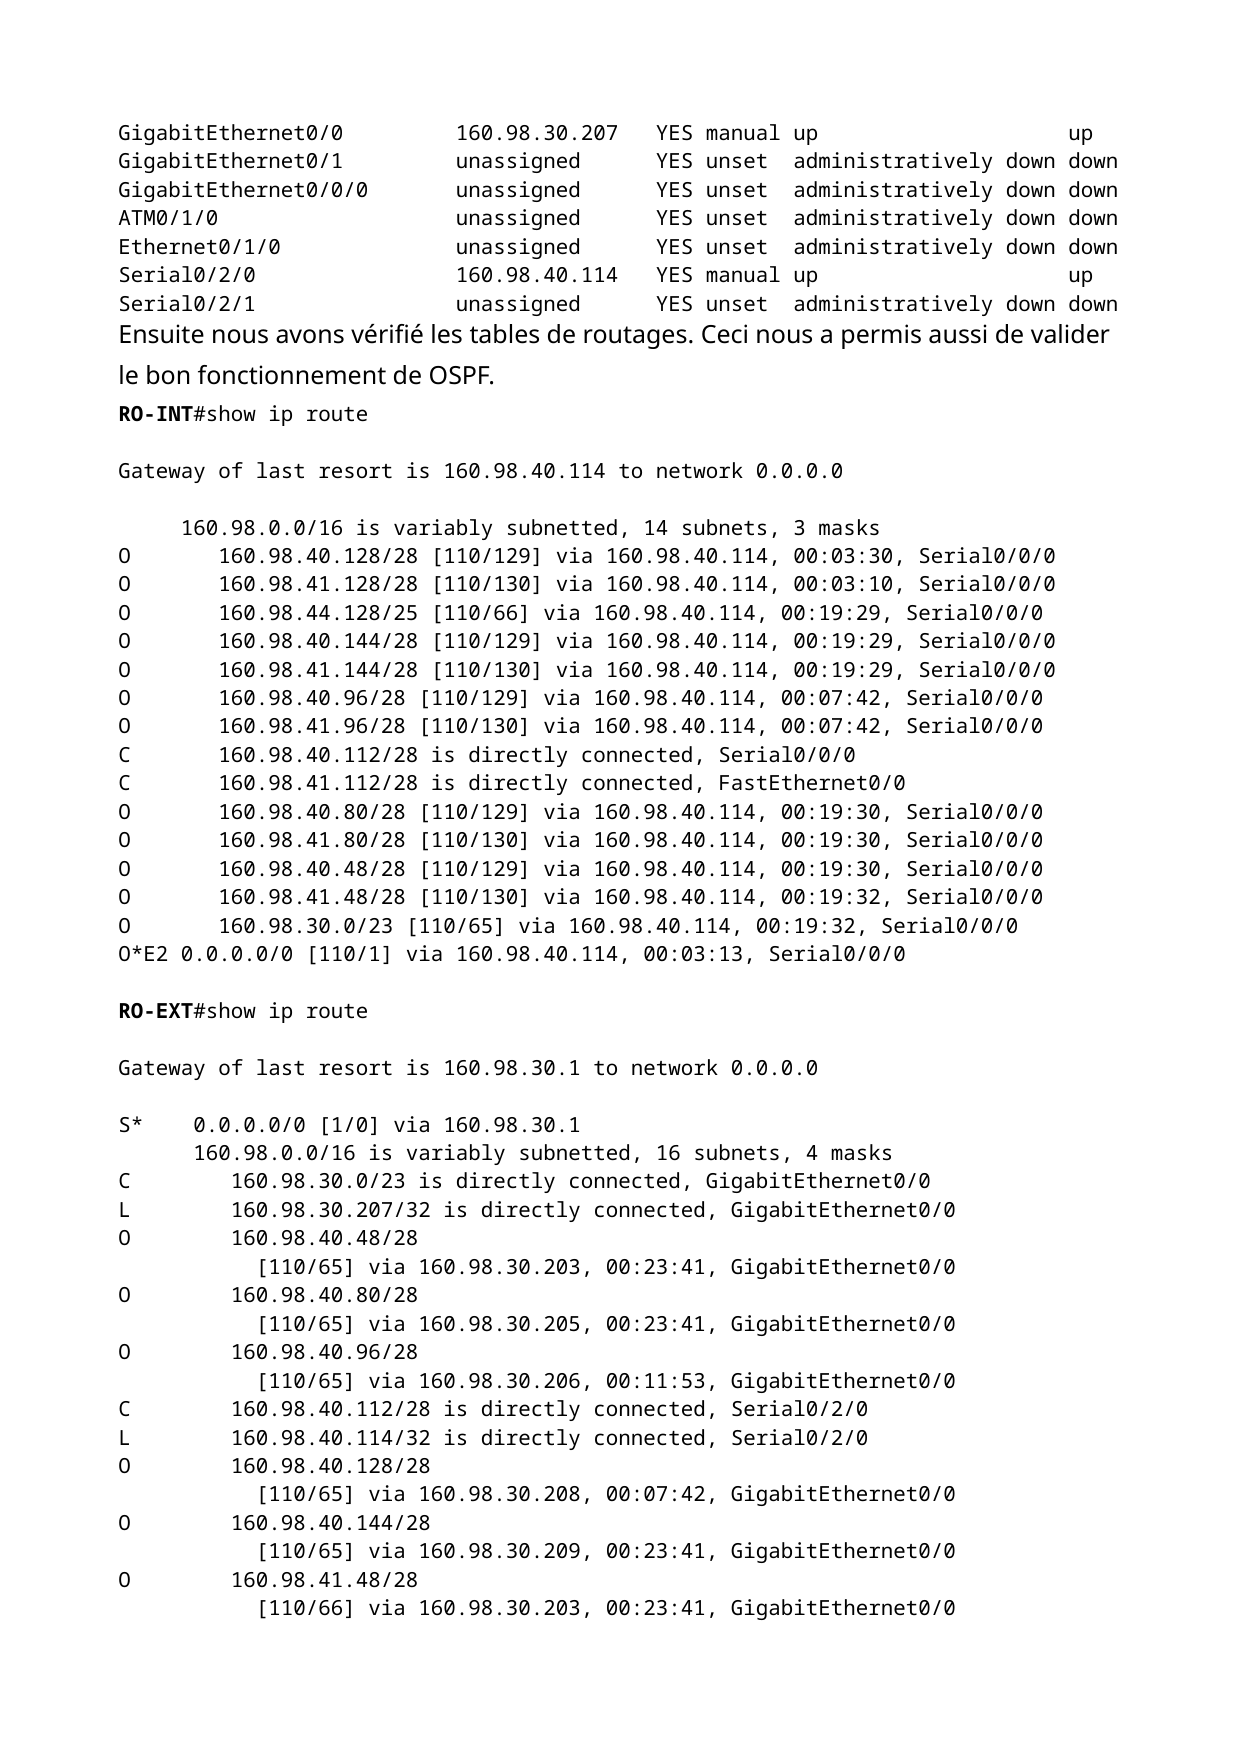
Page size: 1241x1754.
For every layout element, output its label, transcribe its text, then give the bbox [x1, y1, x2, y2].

text O 160.98.40.96/28 [110/129] via 160.98.40.114, 00:07:42, Serial0/0/0 [118, 683, 1122, 712]
text C 160.98.40.112/28 is directly connected, Serial0/2/0 [118, 1394, 1122, 1423]
text O 160.98.30.0/23 [110/65] via 160.98.40.114, 00:19:32, Serial0/0/0 [118, 911, 1122, 939]
text C 160.98.30.0/23 is directly connected, GigabitEthernet0/0 [118, 1167, 1122, 1195]
text O 160.98.40.128/28 [110/129] via 160.98.40.114, 00:03:30, Serial0/0/0 [118, 541, 1122, 569]
text Serial0/2/1 unassigned YES unset administratively down down [118, 289, 1122, 317]
text RO-EXT#show ip route [118, 996, 1122, 1024]
text O 160.98.41.80/28 [110/130] via 160.98.40.114, 00:19:30, Serial0/0/0 [118, 825, 1122, 854]
text Ethernet0/1/0 unassigned YES unset administratively down down [118, 232, 1122, 260]
text O 160.98.44.128/25 [110/66] via 160.98.40.114, 00:19:29, Serial0/0/0 [118, 598, 1122, 626]
text L 160.98.40.114/32 is directly connected, Serial0/2/0 [118, 1423, 1122, 1451]
text O 160.98.40.80/28 [118, 1280, 1122, 1309]
text [110/65] via 160.98.30.205, 00:23:41, GigabitEthernet0/0 [118, 1309, 1122, 1337]
text [110/65] via 160.98.30.206, 00:11:53, GigabitEthernet0/0 [118, 1366, 1122, 1394]
text RO-INT#show ip route [118, 399, 1122, 427]
text L 160.98.30.207/32 is directly connected, GigabitEthernet0/0 [118, 1195, 1122, 1223]
text O 160.98.41.48/28 [110/130] via 160.98.40.114, 00:19:32, Serial0/0/0 [118, 882, 1122, 911]
text [110/65] via 160.98.30.209, 00:23:41, GigabitEthernet0/0 [118, 1536, 1122, 1565]
text C 160.98.41.112/28 is directly connected, FastEthernet0/0 [118, 768, 1122, 797]
text GigabitEthernet0/0 160.98.30.207 YES manual up up [118, 118, 1122, 147]
text O 160.98.41.128/28 [110/130] via 160.98.40.114, 00:03:10, Serial0/0/0 [118, 569, 1122, 598]
text C 160.98.40.112/28 is directly connected, Serial0/0/0 [118, 740, 1122, 768]
text GigabitEthernet0/0/0 unassigned YES unset administratively down down [118, 175, 1122, 203]
text 160.98.0.0/16 is variably subnetted, 16 subnets, 4 masks [118, 1138, 1122, 1167]
text O*E2 0.0.0.0/0 [110/1] via 160.98.40.114, 00:03:13, Serial0/0/0 [118, 939, 1122, 968]
text [110/65] via 160.98.30.203, 00:23:41, GigabitEthernet0/0 [118, 1252, 1122, 1280]
text GigabitEthernet0/1 unassigned YES unset administratively down down [118, 147, 1122, 175]
text O 160.98.40.80/28 [110/129] via 160.98.40.114, 00:19:30, Serial0/0/0 [118, 797, 1122, 825]
text S* 0.0.0.0/0 [1/0] via 160.98.30.1 [118, 1110, 1122, 1138]
text O 160.98.40.144/28 [118, 1508, 1122, 1536]
text O 160.98.40.48/28 [110/129] via 160.98.40.114, 00:19:30, Serial0/0/0 [118, 854, 1122, 882]
text O 160.98.41.144/28 [110/130] via 160.98.40.114, 00:19:29, Serial0/0/0 [118, 655, 1122, 683]
text ATM0/1/0 unassigned YES unset administratively down down [118, 203, 1122, 232]
text O 160.98.40.128/28 [118, 1451, 1122, 1479]
text 160.98.0.0/16 is variably subnetted, 14 subnets, 3 masks [118, 513, 1122, 541]
text [110/66] via 160.98.30.203, 00:23:41, GigabitEthernet0/0 [118, 1593, 1122, 1622]
text [110/65] via 160.98.30.208, 00:07:42, GigabitEthernet0/0 [118, 1479, 1122, 1508]
text O 160.98.41.48/28 [118, 1565, 1122, 1593]
text O 160.98.40.144/28 [110/129] via 160.98.40.114, 00:19:29, Serial0/0/0 [118, 626, 1122, 655]
text Gateway of last resort is 160.98.30.1 to network 0.0.0.0 [118, 1053, 1122, 1081]
text Gateway of last resort is 160.98.40.114 to network 0.0.0.0 [118, 456, 1122, 484]
text O 160.98.40.96/28 [118, 1337, 1122, 1366]
text Ensuite nous avons vérifié les tables de routages. Ceci nous a permis aussi de valider le bon fonctionnement de OSPF. [118, 317, 1122, 392]
text O 160.98.41.96/28 [110/130] via 160.98.40.114, 00:07:42, Serial0/0/0 [118, 712, 1122, 740]
text O 160.98.40.48/28 [118, 1223, 1122, 1252]
text Serial0/2/0 160.98.40.114 YES manual up up [118, 260, 1122, 289]
